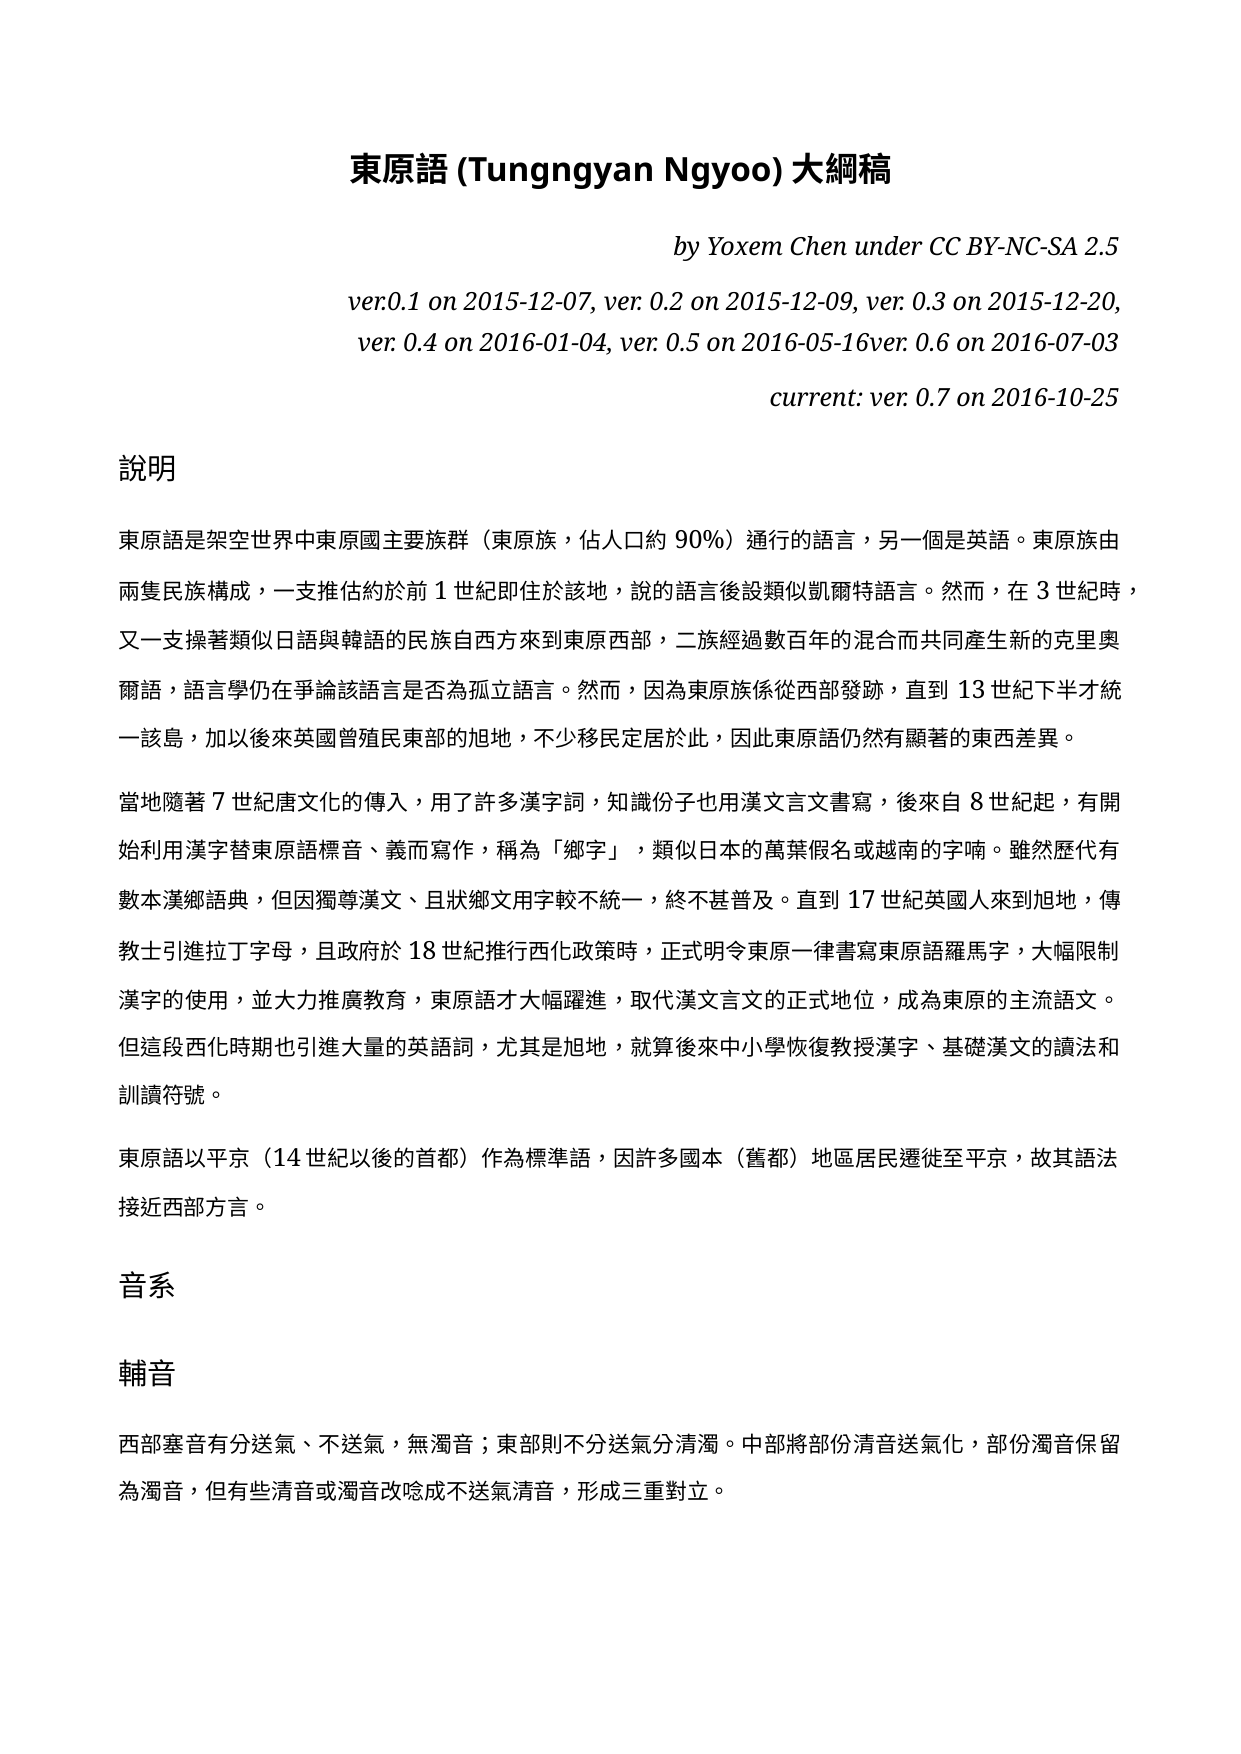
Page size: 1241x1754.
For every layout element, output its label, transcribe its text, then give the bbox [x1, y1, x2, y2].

text 東原語以平京（14世紀以後的首都）作為標準語，因許多國本（舊都）地區居民遷徙至平京，故其語法接近西部方言。 [118, 1140, 1122, 1221]
text current: ver. 0.7 on 2016-10-25 [118, 380, 1122, 414]
text 當地隨著7世紀唐文化的傳入，用了許多漢字詞，知識份子也用漢文言文書寫，後來自8世紀起，有開始利用漢字替東原語標音、義而寫作，稱為「鄉字」，類似日本的萬葉假名或越南的字喃。雖然歷代有數本漢鄉語典，但因獨尊漢文、且狀鄉文用字較不統一，終不甚普及。直到17世紀英國人來到旭地，傳教士引進拉丁字母，且政府於18世紀推行西化政策時，正式明令東原一律書寫東原語羅馬字，大幅限制漢字的使用，並大力推廣教育，東原語才大幅躍進，取代漢文言文的正式地位，成為東原的主流語文。但這段西化時期也引進大量的英語詞，尤其是旭地，就算後來中小學恢復教授漢字、基礎漢文的讀法和訓讀符號。 [118, 783, 1122, 1109]
subtitle 輔音 [118, 1351, 1122, 1393]
text 西部塞音有分送氣、不送氣，無濁音；東部則不分送氣分清濁。中部將部份清音送氣化，部份濁音保留為濁音，但有些清音或濁音改唸成不送氣清音，形成三重對立。 [118, 1427, 1122, 1506]
subtitle 說明 [118, 446, 1122, 488]
subtitle 音系 [118, 1262, 1122, 1304]
subtitle 東原語 (Tungngyan Ngyoo) 大綱稿 [118, 143, 1122, 192]
text by Yoxem Chen under CC BY-NC-SA 2.5 [118, 228, 1122, 262]
text ver.0.1 on 2015-12-07, ver. 0.2 on 2015-12-09, ver. 0.3 on 2015-12-20, ver. 0.4 on 2016-01-04, ver. 0.5 on 2016-05-16ver. 0.6 on 2016-07-03 [118, 284, 1122, 358]
text 東原語是架空世界中東原國主要族群（東原族，佔人口約90%）通行的語言，另一個是英語。東原族由兩隻民族構成，一支推估約於前1世紀即住於該地，說的語言後設類似凱爾特語言。然而，在3世紀時，又一支操著類似日語與韓語的民族自西方來到東原西部，二族經過數百年的混合而共同產生新的克里奧爾語，語言學仍在爭論該語言是否為孤立語言。然而，因為東原族係從西部發跡，直到13世紀下半才統一該島，加以後來英國曾殖民東部的旭地，不少移民定居於此，因此東原語仍然有顯著的東西差異。 [118, 522, 1122, 753]
